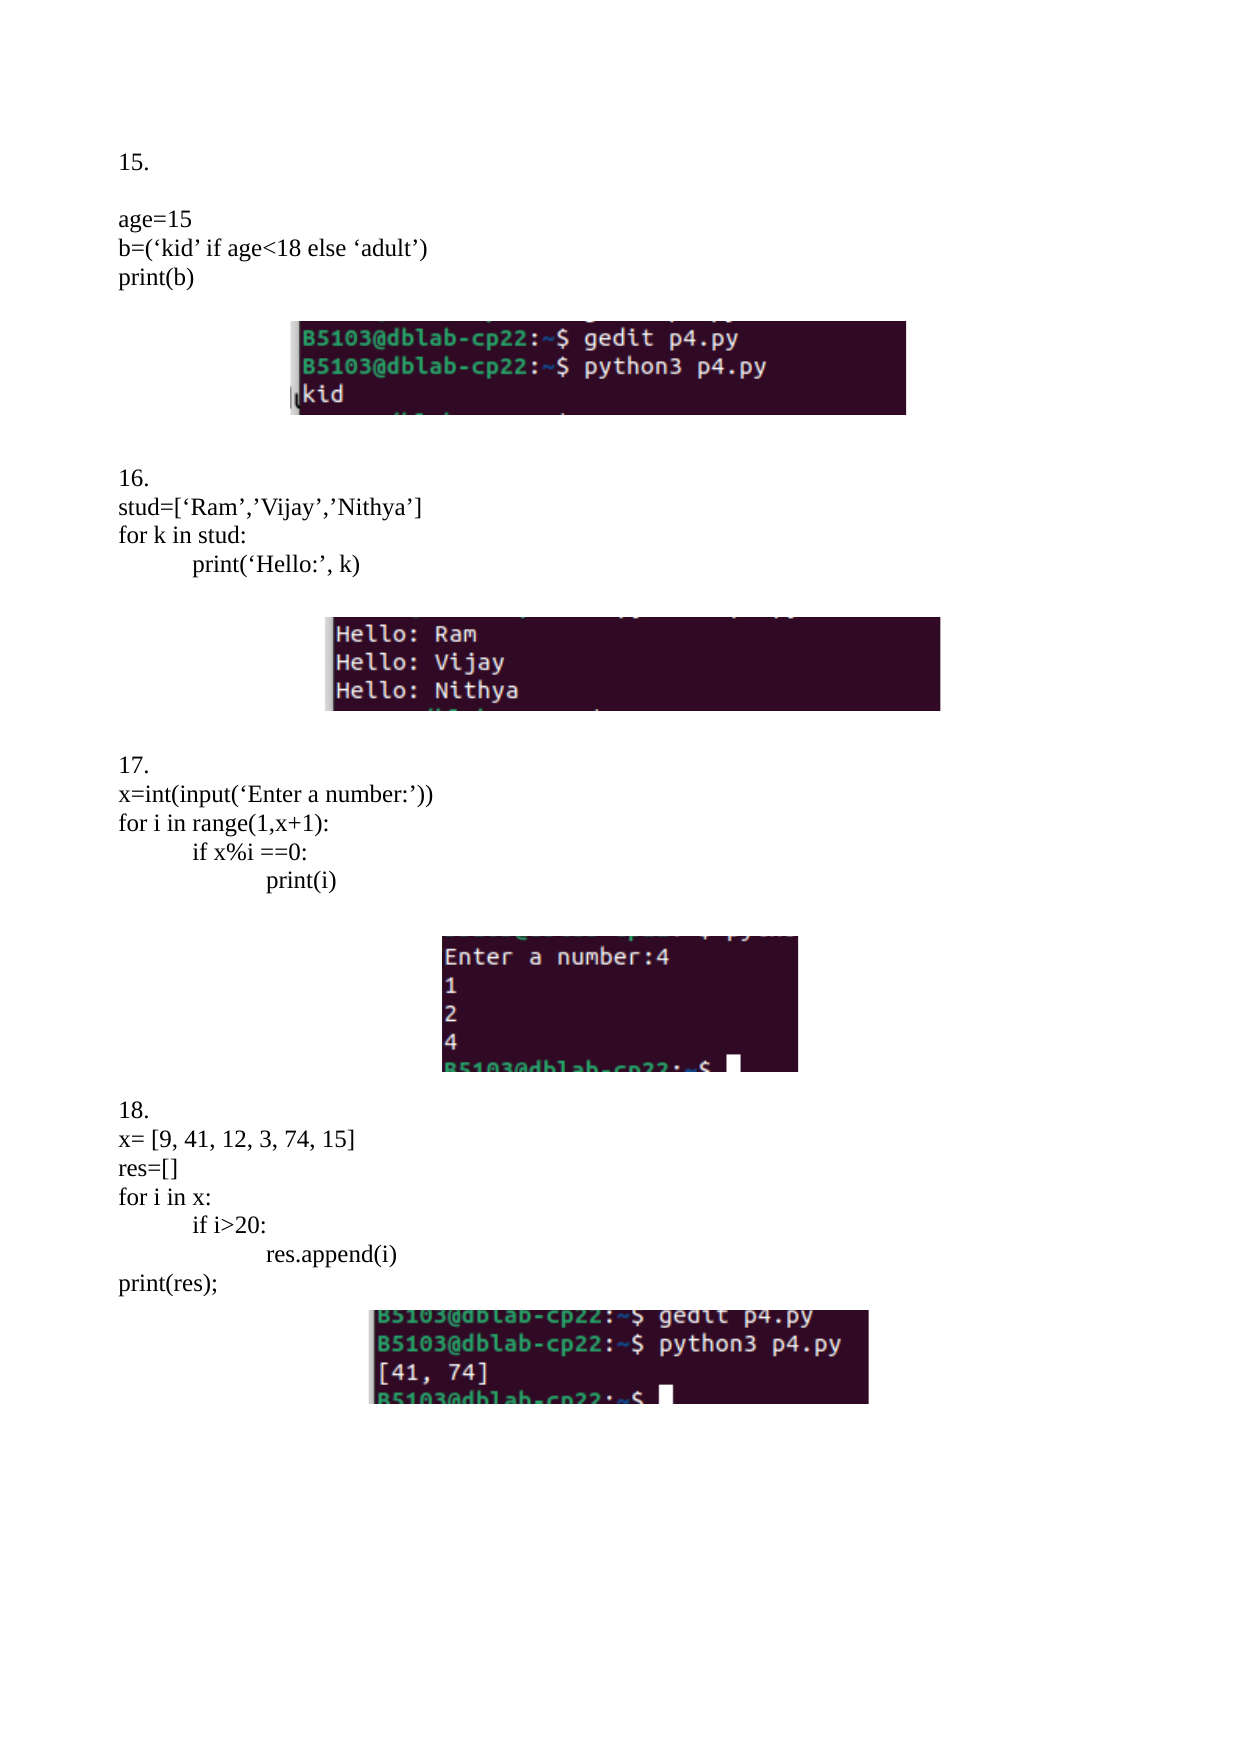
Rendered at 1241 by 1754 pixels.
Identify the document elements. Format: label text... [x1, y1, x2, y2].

text b=(‘kid’ if age<18 else ‘adult’) [118, 233, 1122, 262]
text print(res); [118, 1268, 1122, 1297]
text if i>20: [118, 1211, 1122, 1239]
text x= [9, 41, 12, 3, 74, 15] [118, 1124, 1122, 1153]
text print(‘Hello:’, k) [118, 549, 1122, 578]
picture [368, 1310, 869, 1404]
text for i in range(1,x+1): [118, 808, 1122, 837]
picture [442, 936, 799, 1072]
text res.append(i) [118, 1239, 1122, 1268]
text 17. [118, 751, 1122, 779]
text if x%i ==0: [118, 837, 1122, 866]
text for i in x: [118, 1182, 1122, 1211]
text print(i) [118, 866, 1122, 894]
text age=15 [118, 204, 1122, 233]
text for k in stud: [118, 521, 1122, 549]
text x=int(input(‘Enter a number:’)) [118, 779, 1122, 808]
text 16. [118, 463, 1122, 492]
text stud=[‘Ram’,’Vijay’,’Nithya’] [118, 492, 1122, 521]
text 18. [118, 1096, 1122, 1124]
text res=[] [118, 1153, 1122, 1182]
text 15. [118, 147, 1122, 176]
picture [290, 321, 907, 415]
text print(b) [118, 262, 1122, 291]
picture [324, 617, 941, 711]
